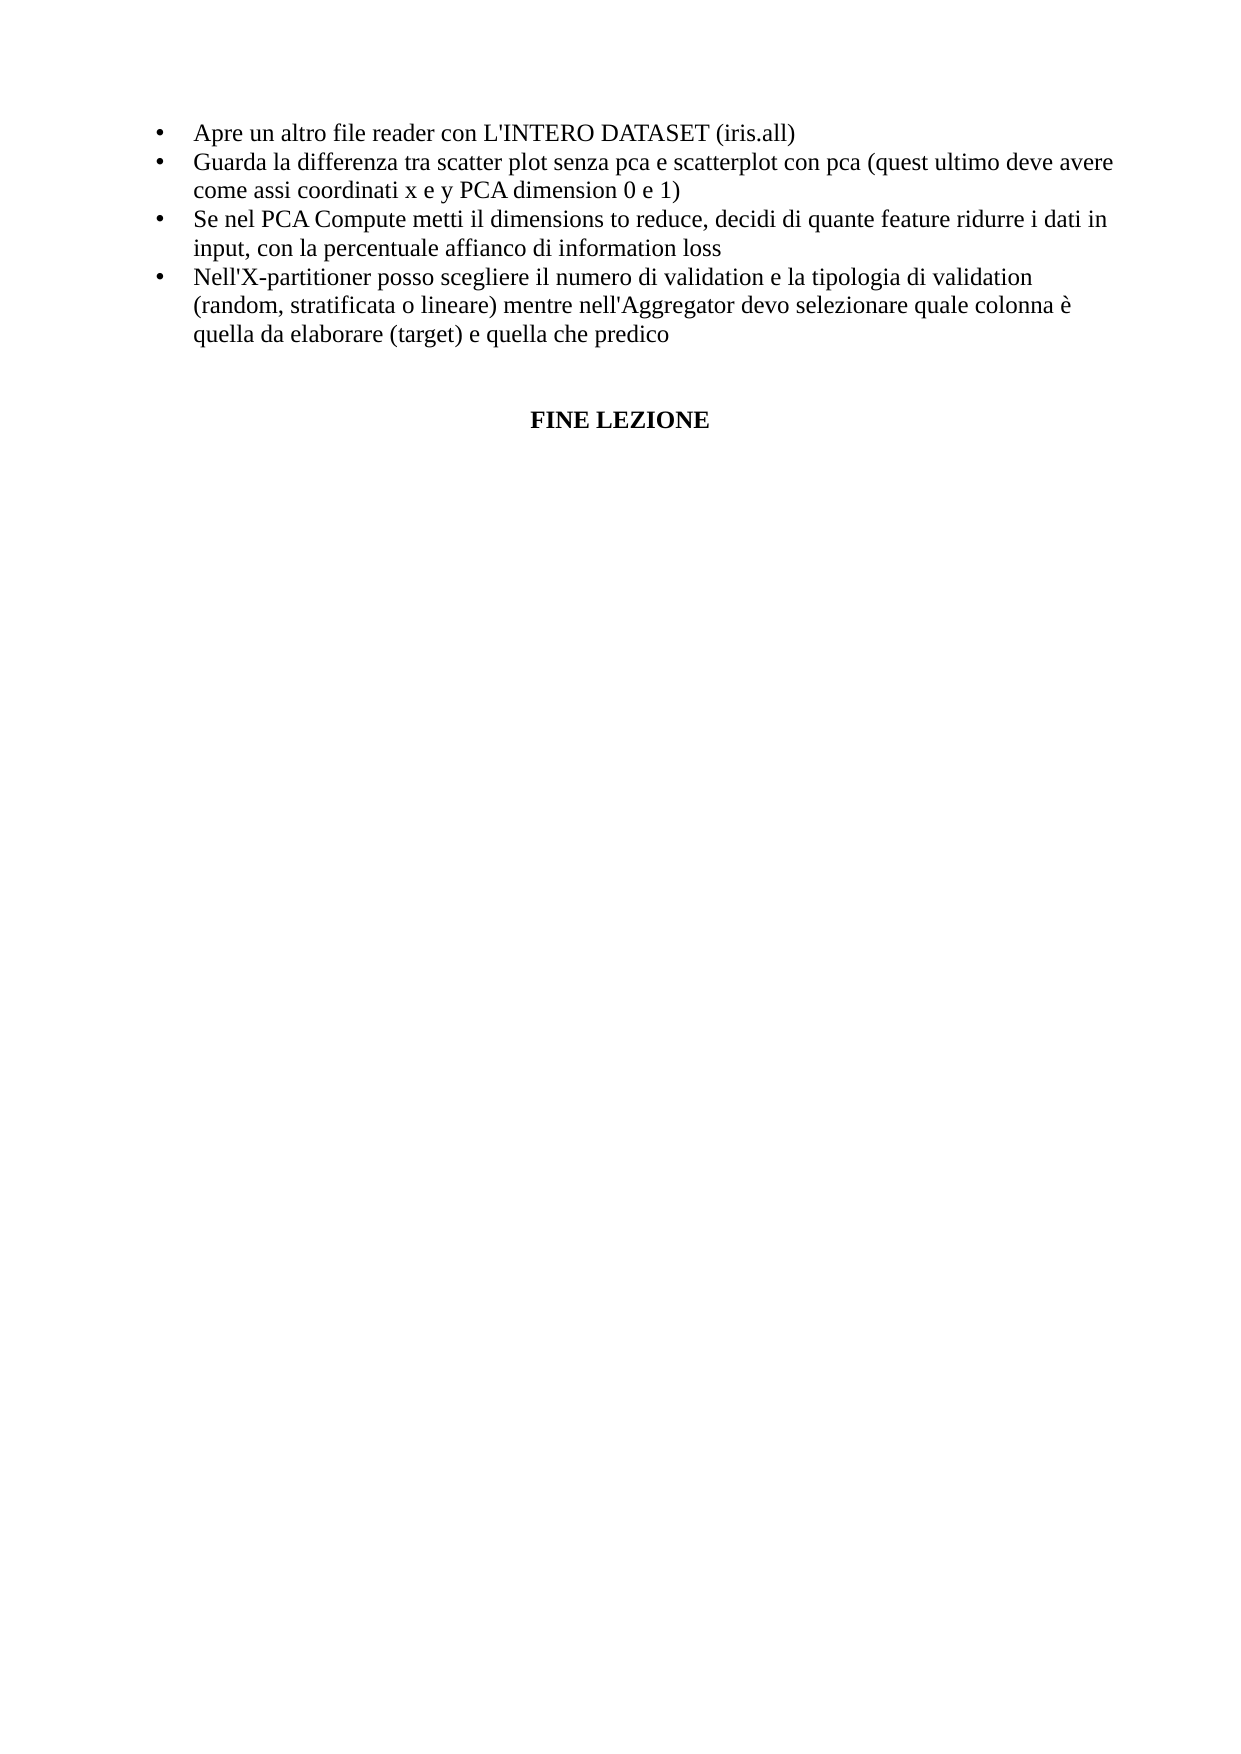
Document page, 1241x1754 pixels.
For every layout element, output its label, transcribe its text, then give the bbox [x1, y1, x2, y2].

list Se nel PCA Compute metti il dimensions to reduce, decidi di quante feature ridurre i dati in input, con la percentuale affianco di information loss [156, 204, 1122, 262]
list Nell'X-partitioner posso scegliere il numero di validation e la tipologia di validation (random, stratificata o lineare) mentre nell'Aggregator devo selezionare quale colonna è quella da elaborare (target) e quella che predico [156, 262, 1122, 348]
list Guarda la differenza tra scatter plot senza pca e scatterplot con pca (quest ultimo deve avere come assi coordinati x e y PCA dimension 0 e 1) [156, 147, 1122, 204]
text FINE LEZIONE [118, 406, 1122, 434]
list Apre un altro file reader con L'INTERO DATASET (iris.all) [156, 118, 1122, 147]
